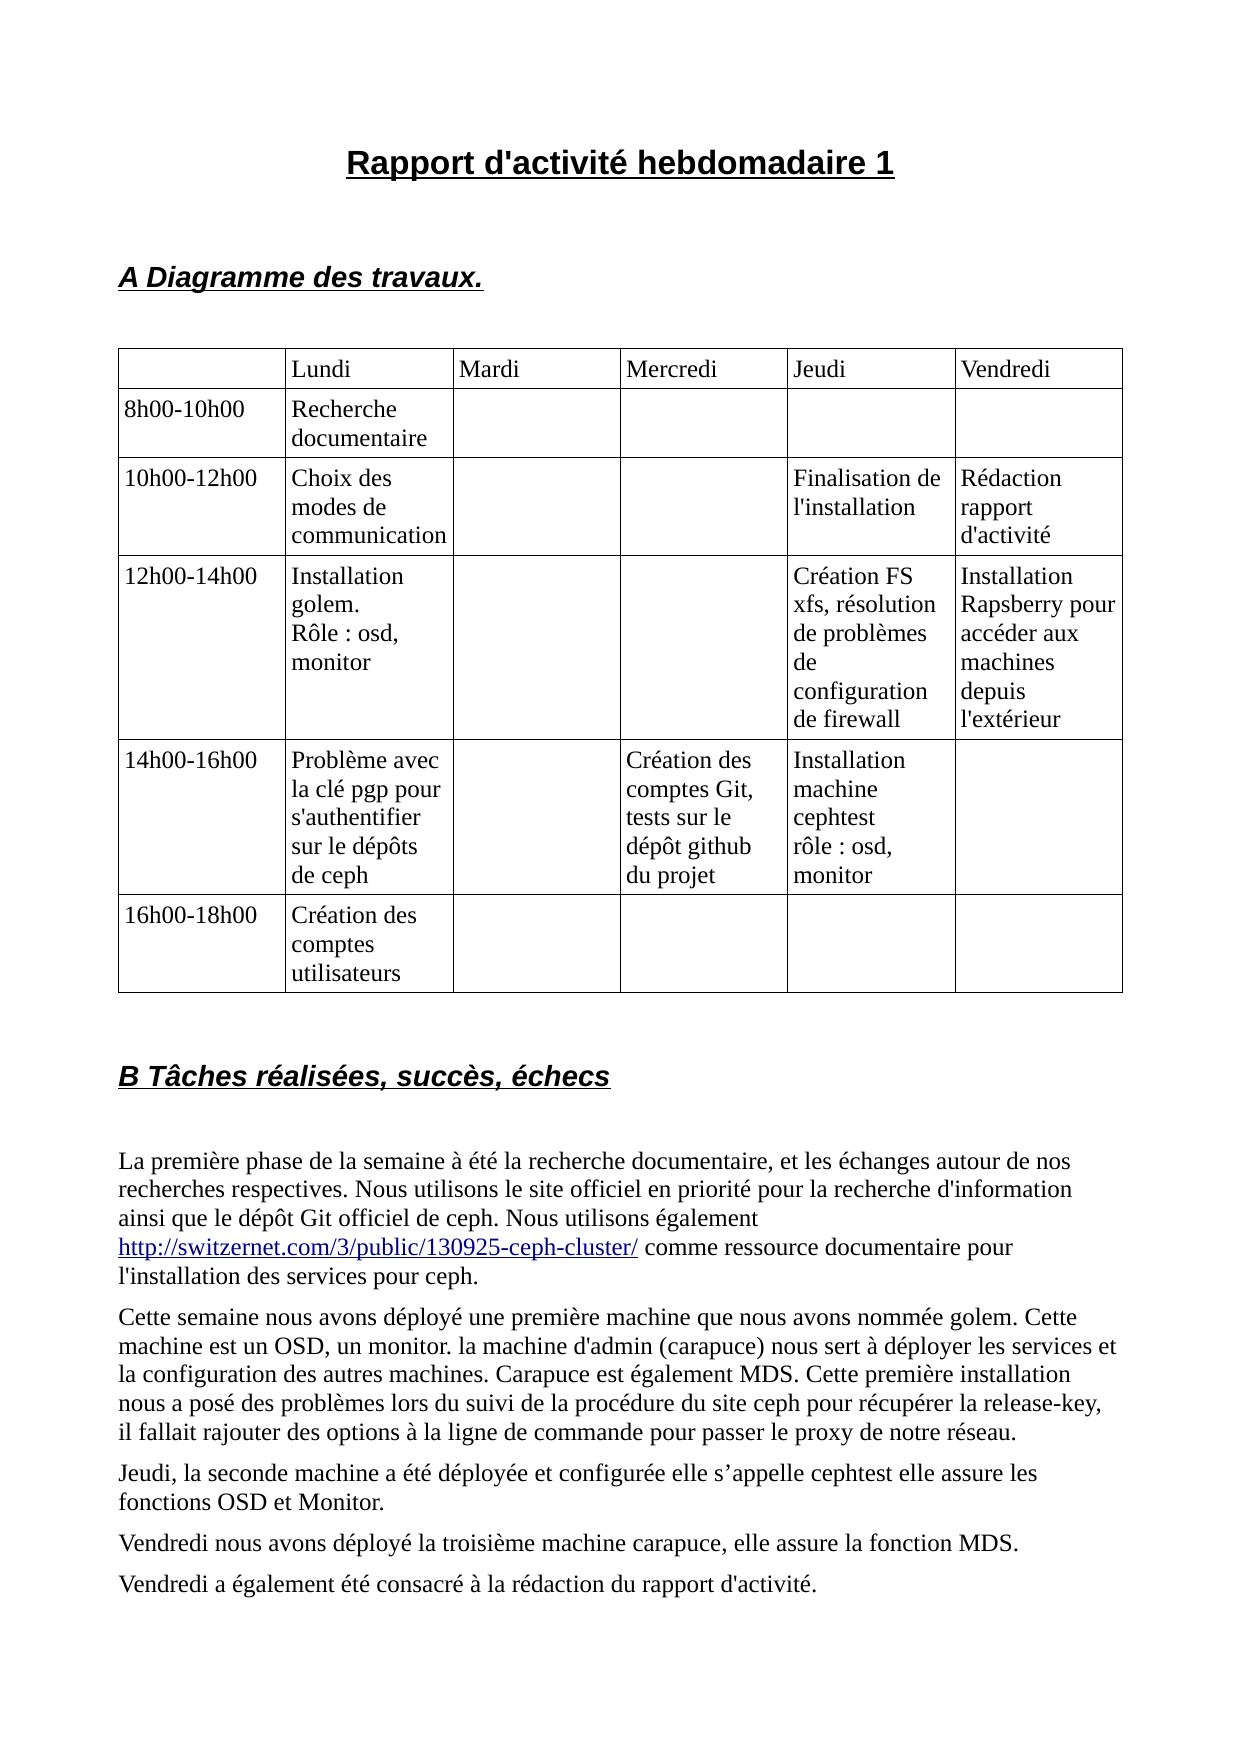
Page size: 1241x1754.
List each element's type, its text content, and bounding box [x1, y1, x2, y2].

table_cell [621, 895, 787, 992]
table_cell 16h00-18h00 [119, 895, 285, 992]
table_header Mardi [454, 349, 620, 388]
table_cell [454, 458, 620, 555]
table_cell Installation machine cephtest rôle : osd, monitor [788, 740, 955, 894]
subtitle B Tâches réalisées, succès, échecs [118, 1058, 1122, 1092]
table_cell 12h00-14h00 [119, 556, 285, 739]
table_cell Problème avec la clé pgp pour s'authentifier sur le dépôts de ceph [286, 740, 453, 894]
table_header Vendredi [956, 349, 1122, 388]
table_header [119, 349, 285, 388]
text Jeudi, la seconde machine a été déployée et configurée elle s’appelle cephtest elle assure les fonctions OSD et Monitor. [118, 1458, 1122, 1516]
table_cell [621, 458, 787, 555]
table_cell Rédaction rapport d'activité [956, 458, 1122, 555]
text Cette semaine nous avons déployé une première machine que nous avons nommée golem. Cette machine est un OSD, un monitor. la machine d'admin (carapuce) nous sert à déployer les services et la configuration des autres machines. Carapuce est également MDS. Cette première installation nous a posé des problèmes lors du suivi de la procédure du site ceph pour récupérer la release-key, il fallait rajouter des options à la ligne de commande pour passer le proxy de notre réseau. [118, 1302, 1122, 1446]
table_cell [454, 389, 620, 457]
table_cell 8h00-10h00 [119, 389, 285, 457]
table_cell Installation golem. Rôle : osd, monitor [286, 556, 453, 739]
table_cell [956, 389, 1122, 457]
table_cell [956, 895, 1122, 992]
subtitle Rapport d'activité hebdomadaire 1 [118, 143, 1122, 182]
table_cell [788, 895, 955, 992]
table_cell 14h00-16h00 [119, 740, 285, 894]
table_cell [454, 895, 620, 992]
table_cell [621, 556, 787, 739]
table_cell [956, 740, 1122, 894]
table_cell 10h00-12h00 [119, 458, 285, 555]
table_cell Création des comptes utilisateurs [286, 895, 453, 992]
table_cell [788, 389, 955, 457]
text La première phase de la semaine à été la recherche documentaire, et les échanges autour de nos recherches respectives. Nous utilisons le site officiel en priorité pour la recherche d'information ainsi que le dépôt Git officiel de ceph. Nous utilisons également http://switzernet.com/3/public/130925-ceph-cluster/ comme ressource documentaire pour l'installation des services pour ceph. [118, 1146, 1122, 1289]
table_cell Création des comptes Git, tests sur le dépôt github du projet [621, 740, 787, 894]
table_header Jeudi [788, 349, 955, 388]
table_header Lundi [286, 349, 453, 388]
table_cell Recherche documentaire [286, 389, 453, 457]
table_cell [454, 740, 620, 894]
table_cell Choix des modes de communication [286, 458, 453, 555]
text Vendredi a également été consacré à la rédaction du rapport d'activité. [118, 1569, 1122, 1598]
subtitle A Diagramme des travaux. [118, 261, 1122, 294]
table_header Mercredi [621, 349, 787, 388]
text Vendredi nous avons déployé la troisième machine carapuce, elle assure la fonction MDS. [118, 1528, 1122, 1557]
table_cell Installation Rapsberry pour accéder aux machines depuis l'extérieur [956, 556, 1122, 739]
table_cell Finalisation de l'installation [788, 458, 955, 555]
table_cell [621, 389, 787, 457]
table_cell [454, 556, 620, 739]
table_cell Création FS xfs, résolution de problèmes de configuration de firewall [788, 556, 955, 739]
